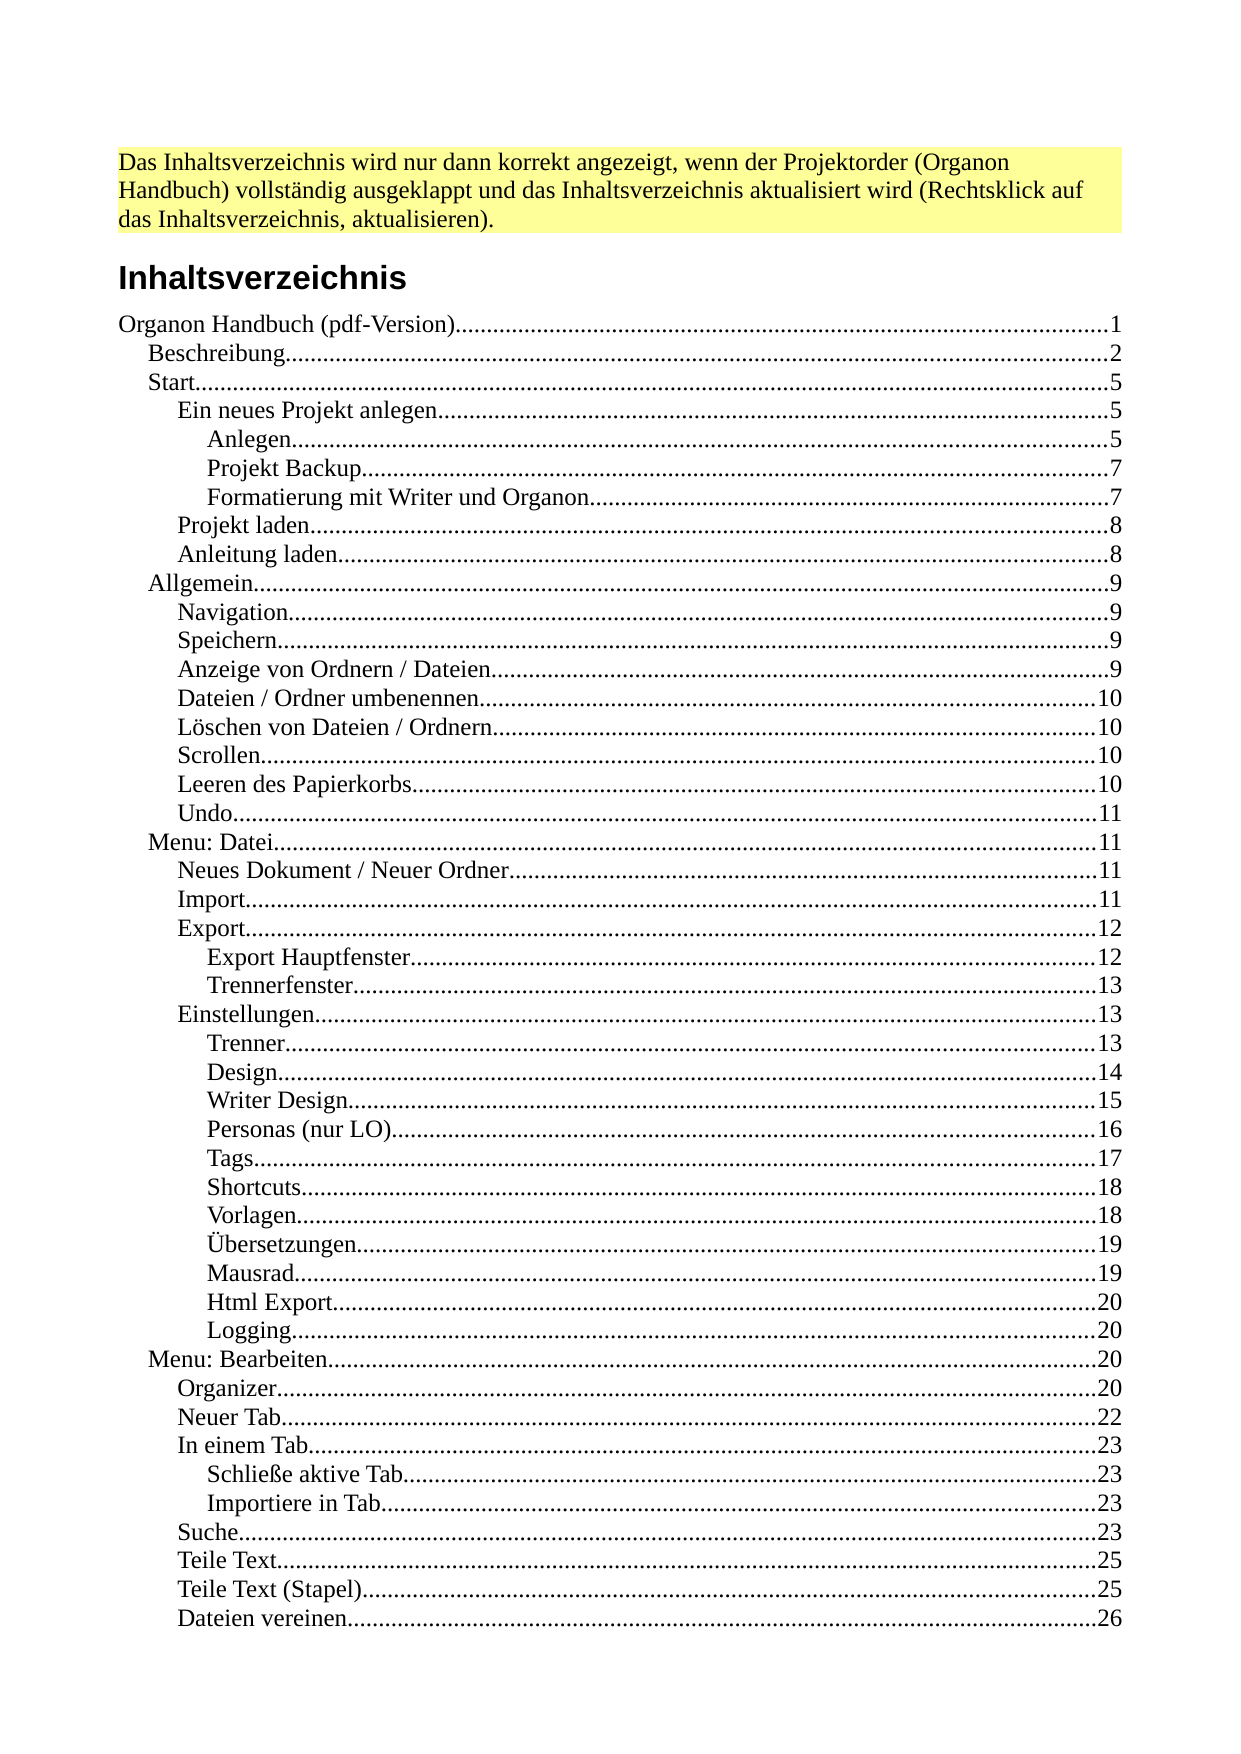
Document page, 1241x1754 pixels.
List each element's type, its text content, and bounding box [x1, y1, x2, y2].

text Projekt laden 8 [177, 510, 1122, 539]
text Teile Text 25 [177, 1545, 1122, 1574]
text Organizer 20 [177, 1373, 1122, 1402]
text Leeren des Papierkorbs 10 [177, 769, 1122, 798]
text Anleitung laden 8 [177, 539, 1122, 568]
text Anlegen 5 [207, 424, 1122, 453]
text Übersetzungen 19 [207, 1229, 1122, 1258]
text Teile Text (Stapel) 25 [177, 1574, 1122, 1603]
text Logging 20 [207, 1315, 1122, 1344]
text Export 12 [177, 913, 1122, 942]
subtitle Inhaltsverzeichnis [118, 258, 1122, 297]
text Suche 23 [177, 1517, 1122, 1545]
text Tags 17 [207, 1143, 1122, 1172]
text Trennerfenster 13 [207, 970, 1122, 999]
text Vorlagen 18 [207, 1200, 1122, 1229]
text Organon Handbuch (pdf-Version) 1 [118, 309, 1122, 338]
text Löschen von Dateien / Ordnern 10 [177, 712, 1122, 740]
text Personas (nur LO) 16 [207, 1114, 1122, 1143]
text Html Export 20 [207, 1287, 1122, 1315]
text Undo 11 [177, 798, 1122, 827]
text Projekt Backup 7 [207, 453, 1122, 482]
text Allgemein 9 [148, 568, 1122, 597]
text Writer Design 15 [207, 1085, 1122, 1114]
text Trenner 13 [207, 1028, 1122, 1057]
text Menu: Datei 11 [148, 827, 1122, 855]
text Export Hauptfenster 12 [207, 942, 1122, 970]
text Mausrad 19 [207, 1258, 1122, 1287]
text Neuer Tab 22 [177, 1402, 1122, 1430]
text Dateien vereinen 26 [177, 1603, 1122, 1632]
text In einem Tab 23 [177, 1430, 1122, 1459]
text Navigation 9 [177, 597, 1122, 625]
text Scrollen 10 [177, 740, 1122, 769]
text Beschreibung 2 [148, 338, 1122, 367]
text Anzeige von Ordnern / Dateien 9 [177, 654, 1122, 683]
text Schließe aktive Tab 23 [207, 1459, 1122, 1488]
text Ein neues Projekt anlegen 5 [177, 395, 1122, 424]
text Dateien / Ordner umbenennen 10 [177, 683, 1122, 712]
text Importiere in Tab 23 [207, 1488, 1122, 1517]
text Formatierung mit Writer und Organon 7 [207, 482, 1122, 510]
text Design 14 [207, 1057, 1122, 1085]
text Import 11 [177, 884, 1122, 913]
text Start 5 [148, 367, 1122, 395]
text Shortcuts 18 [207, 1172, 1122, 1200]
text Speichern 9 [177, 625, 1122, 654]
text Neues Dokument / Neuer Ordner 11 [177, 855, 1122, 884]
text Einstellungen 13 [177, 999, 1122, 1028]
text Das Inhaltsverzeichnis wird nur dann korrekt angezeigt, wenn der Projektorder (Organon Handbuch) vollständig ausgeklappt und das Inhaltsverzeichnis aktualisiert wird (Rechtsklick auf das Inhaltsverzeichnis, aktualisieren). [118, 147, 1122, 233]
text Menu: Bearbeiten 20 [148, 1344, 1122, 1373]
